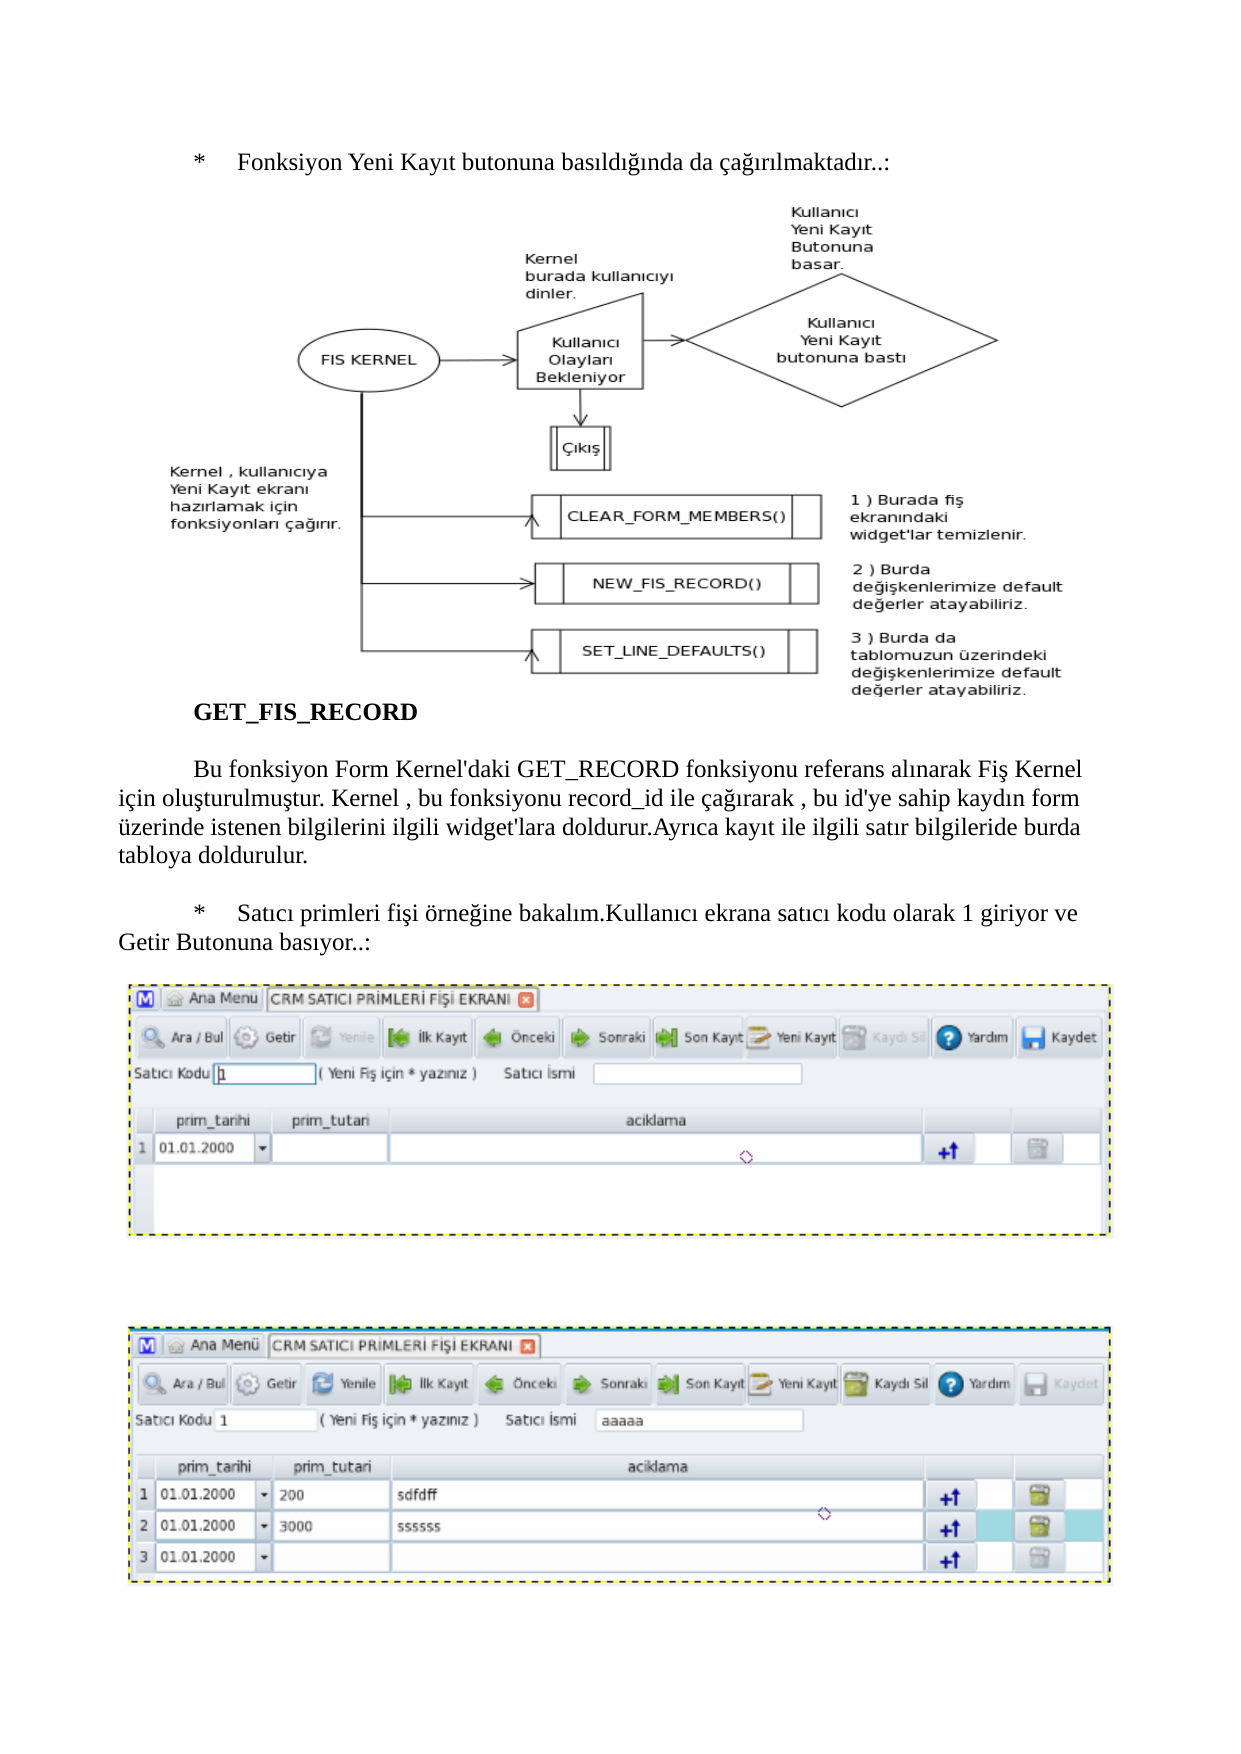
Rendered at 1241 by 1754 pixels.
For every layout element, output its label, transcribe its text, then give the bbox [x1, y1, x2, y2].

picture [170, 204, 1070, 697]
picture [126, 984, 1114, 1239]
picture [127, 1325, 1114, 1586]
text * Satıcı primleri fişi örneğine bakalım.Kullanıcı ekrana satıcı kodu olarak 1 giriyor ve Getir Butonuna basıyor..: [118, 898, 1122, 955]
text * Fonksiyon Yeni Kayıt butonuna basıldığında da çağırılmaktadır..: [118, 147, 1122, 176]
text GET_FIS_RECORD [118, 204, 1122, 725]
text Bu fonksiyon Form Kernel'daki GET_RECORD fonksiyonu referans alınarak Fiş Kernel için oluşturulmuştur. Kernel , bu fonksiyonu record_id ile çağırarak , bu id'ye sahip kaydın form üzerinde istenen bilgilerini ilgili widget'lara doldurur.Ayrıca kayıt ile ilgili satır bilgileride burda tabloya doldurulur. [118, 754, 1122, 869]
